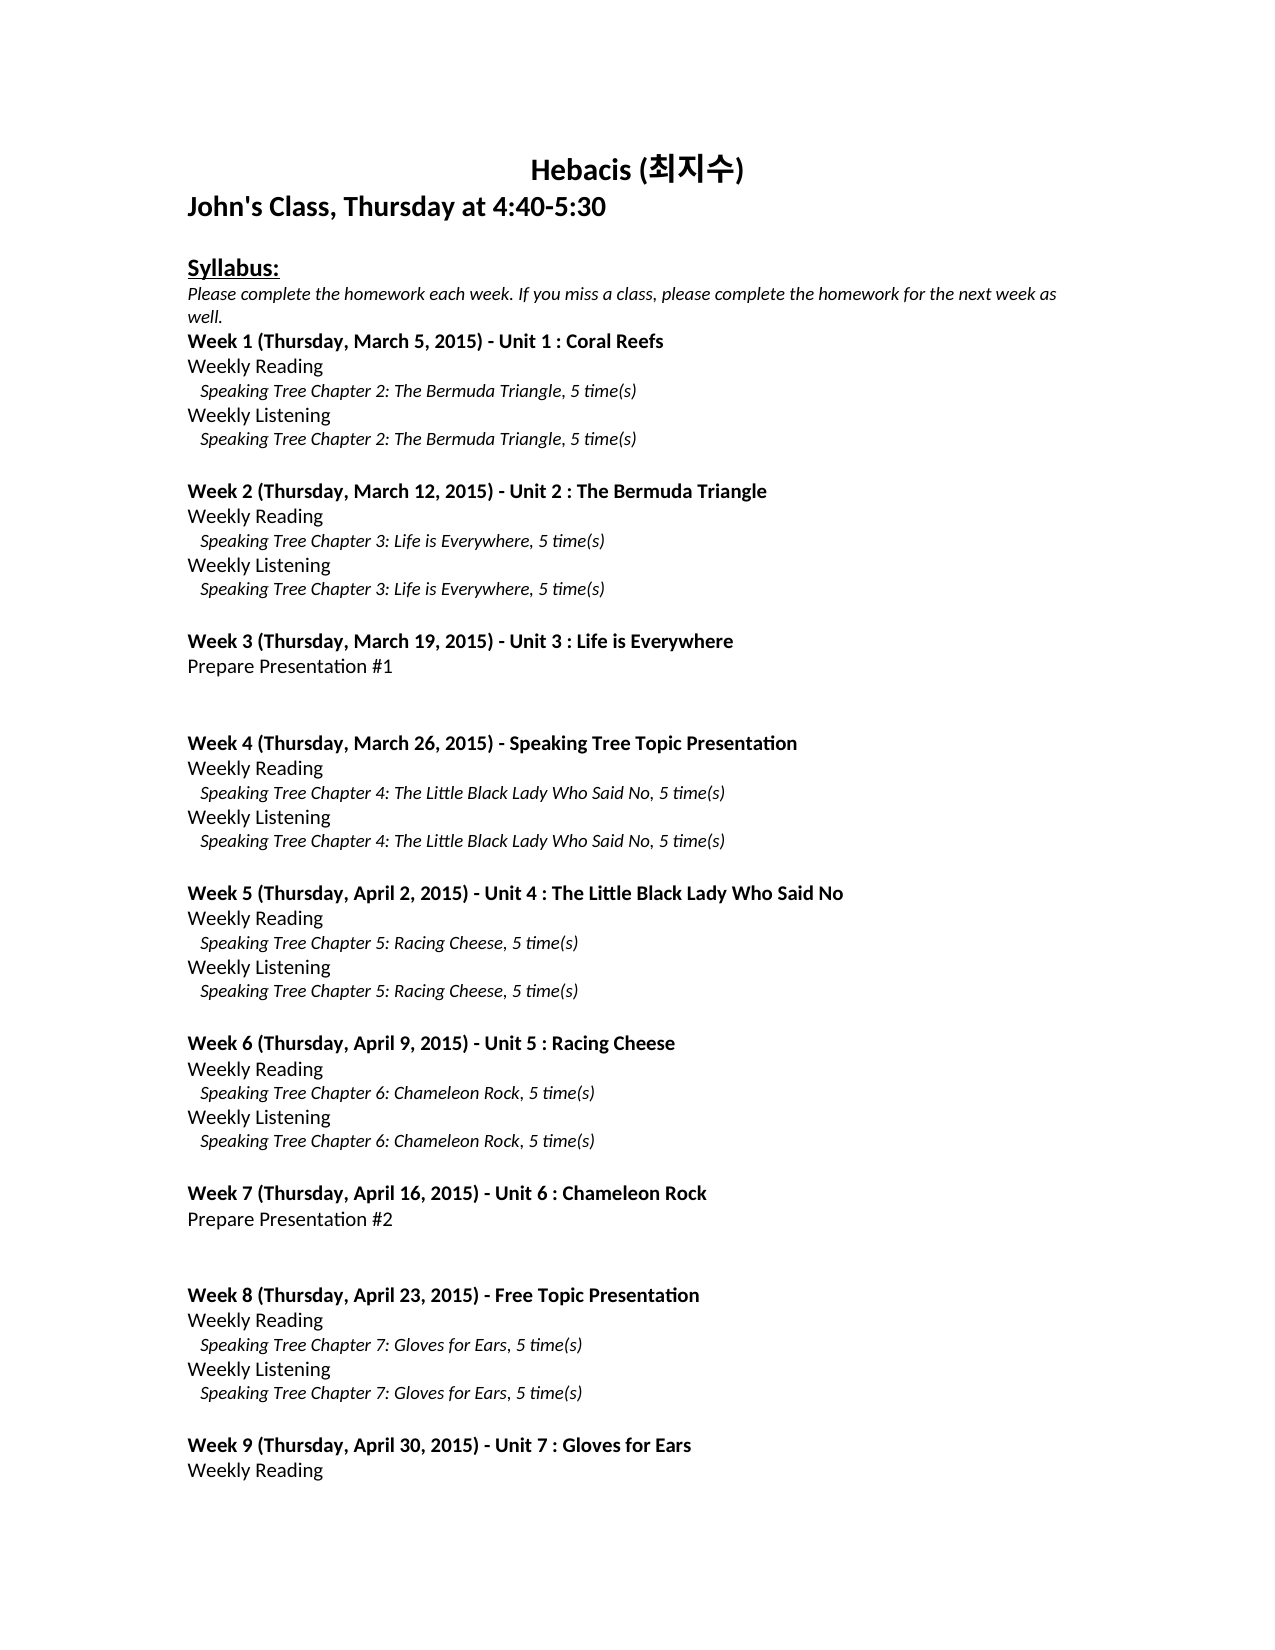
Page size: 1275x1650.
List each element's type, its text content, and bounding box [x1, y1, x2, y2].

text Syllabus: Please complete the homework each week. If you miss a class, please complete the homework for the next week as well. Week 1 (Thursday, March 5, 2015) - Unit 1 : Coral Reefs Weekly Reading Speaking Tree Chapter 2: The Bermuda Triangle, 5 time(s) Weekly Listening Speaking Tree Chapter 2: The Bermuda Triangle, 5 time(s) Week 2 (Thursday, March 12, 2015) - Unit 2 : The Bermuda Triangle Weekly Reading Speaking Tree Chapter 3: Life is Everywhere, 5 time(s) Weekly Listening Speaking Tree Chapter 3: Life is Everywhere, 5 time(s) Week 3 (Thursday, March 19, 2015) - Unit 3 : Life is Everywhere Prepare Presentation #1 Week 4 (Thursday, March 26, 2015) - Speaking Tree Topic Presentation Weekly Reading Speaking Tree Chapter 4: The Little Black Lady Who Said No, 5 time(s) Weekly Listening Speaking Tree Chapter 4: The Little Black Lady Who Said No, 5 time(s) Week 5 (Thursday, April 2, 2015) - Unit 4 : The Little Black Lady Who Said No Weekly Reading Speaking Tree Chapter 5: Racing Cheese, 5 time(s) Weekly Listening Speaking Tree Chapter 5: Racing Cheese, 5 time(s) Week 6 (Thursday, April 9, 2015) - Unit 5 : Racing Cheese Weekly Reading Speaking Tree Chapter 6: Chameleon Rock, 5 time(s) Weekly Listening Speaking Tree Chapter 6: Chameleon Rock, 5 time(s) Week 7 (Thursday, April 16, 2015) - Unit 6 : Chameleon Rock Prepare Presentation #2 Week 8 (Thursday, April 23, 2015) - Free Topic Presentation Weekly Reading Speaking Tree Chapter 7: Gloves for Ears, 5 time(s) Weekly Listening Speaking Tree Chapter 7: Gloves for Ears, 5 time(s) Week 9 (Thursday, April 30, 2015) - Unit 7 : Gloves for Ears Weekly Reading [187, 252, 1087, 1483]
text John's Class, Thursday at 4:40-5:30 [187, 188, 1087, 252]
text Hebacis (최지수) [187, 150, 1087, 188]
